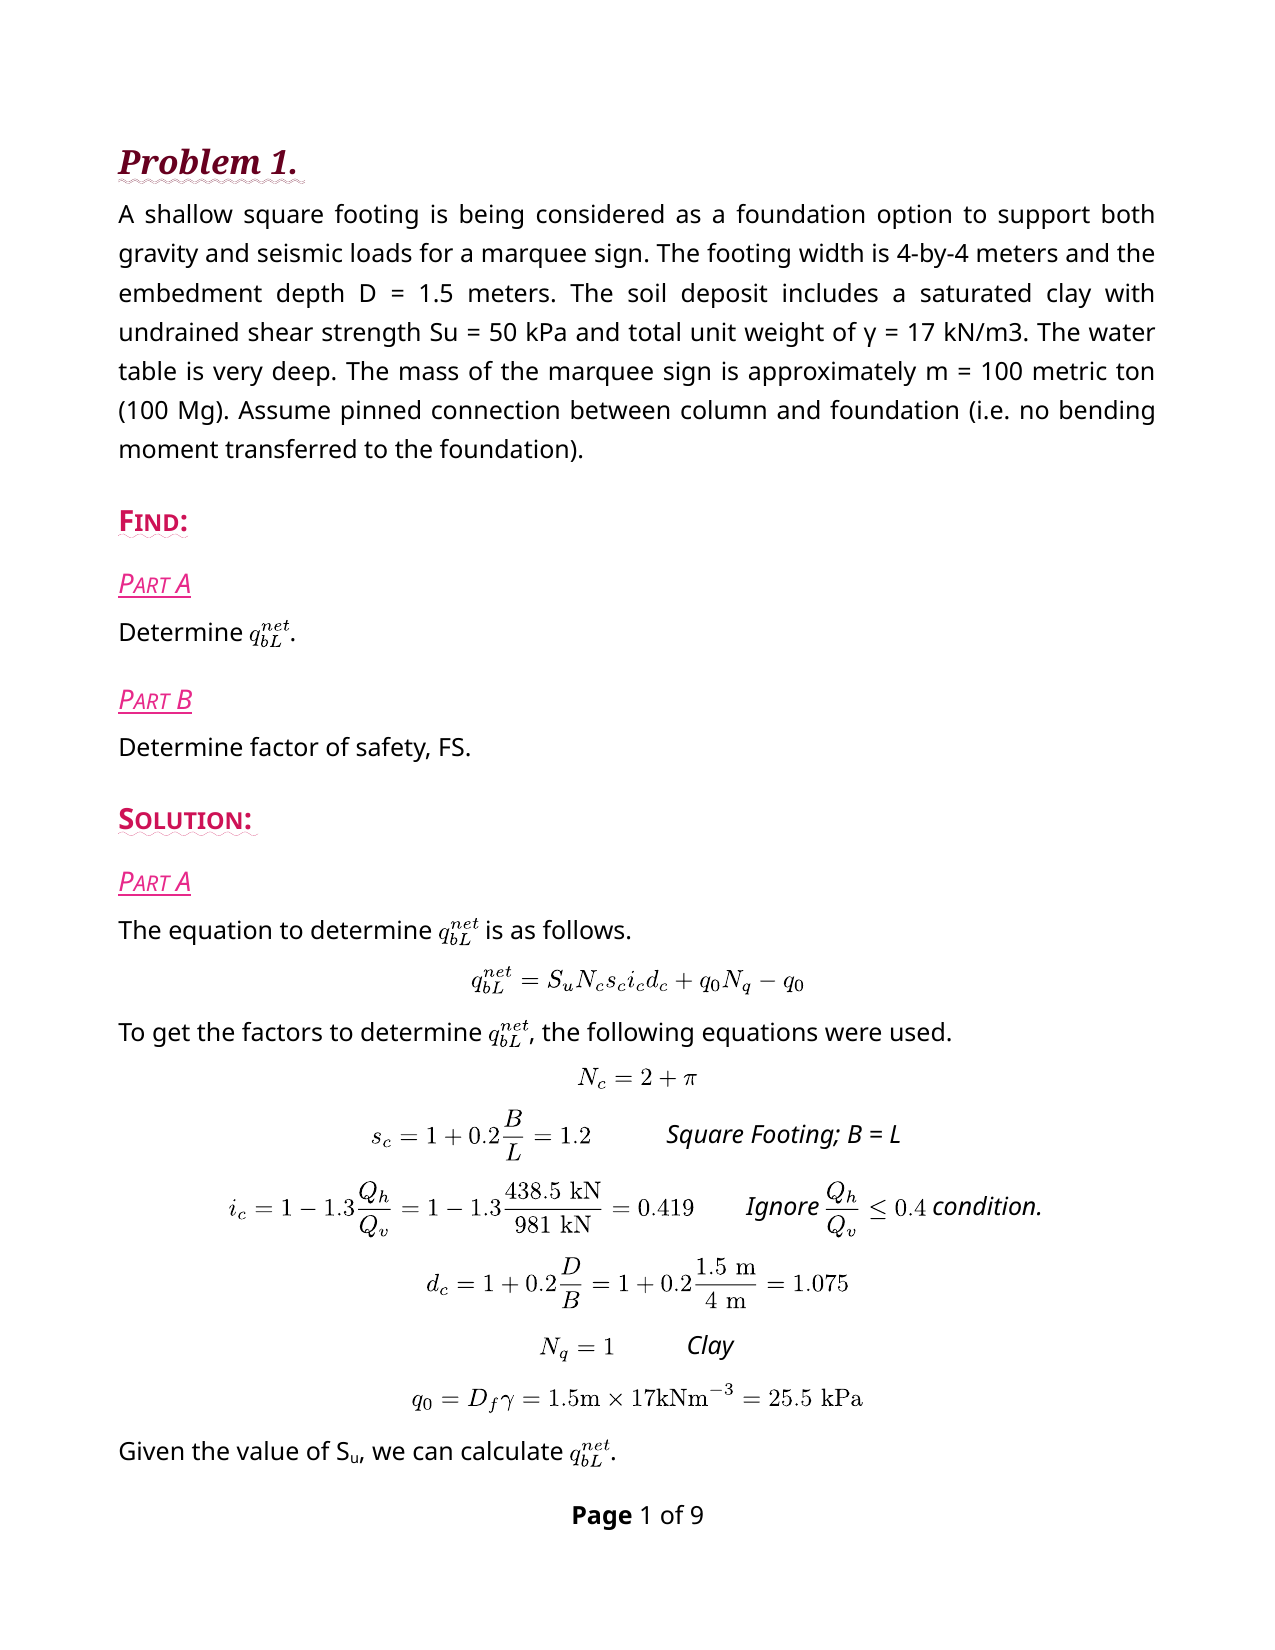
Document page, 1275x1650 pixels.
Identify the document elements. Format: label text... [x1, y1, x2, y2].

text Given the value of Su, we can calculate . [118, 1434, 1157, 1468]
text condition. [840, 1181, 1157, 1238]
text Clay [118, 1328, 1157, 1362]
text Square Footing; B = L [519, 1109, 1157, 1161]
text The equation to determine is as follows. [118, 912, 1157, 946]
subtitle Find: [118, 500, 1157, 540]
subtitle Part B [118, 681, 1157, 717]
text [118, 1181, 370, 1238]
text Determine factor of safety, FS. [118, 730, 1157, 764]
text To get the factors to determine , the following equations were used. [118, 1014, 1157, 1048]
subtitle Part A [118, 863, 1157, 900]
subtitle Problem 1. [118, 139, 1157, 184]
text A shallow square footing is being considered as a foundation option to support both gravity and seismic loads for a marquee sign. The footing width is 4-by-4 meters and the embedment depth D = 1.5 meters. The soil deposit includes a saturated clay with undrained shear strength Su = 50 kPa and total unit weight of γ = 17 kN/m3. The water table is very deep. The mass of the marquee sign is approximately m = 100 metric ton (100 Mg). Assume pinned connection between column and foundation (i.e. no bending moment transferred to the foundation). [118, 197, 1157, 466]
subtitle Part A [118, 565, 1157, 602]
text [118, 1109, 508, 1161]
text ​Determine . [118, 614, 1157, 648]
text Ignore [372, 1181, 837, 1238]
subtitle Solution: [118, 798, 1157, 838]
